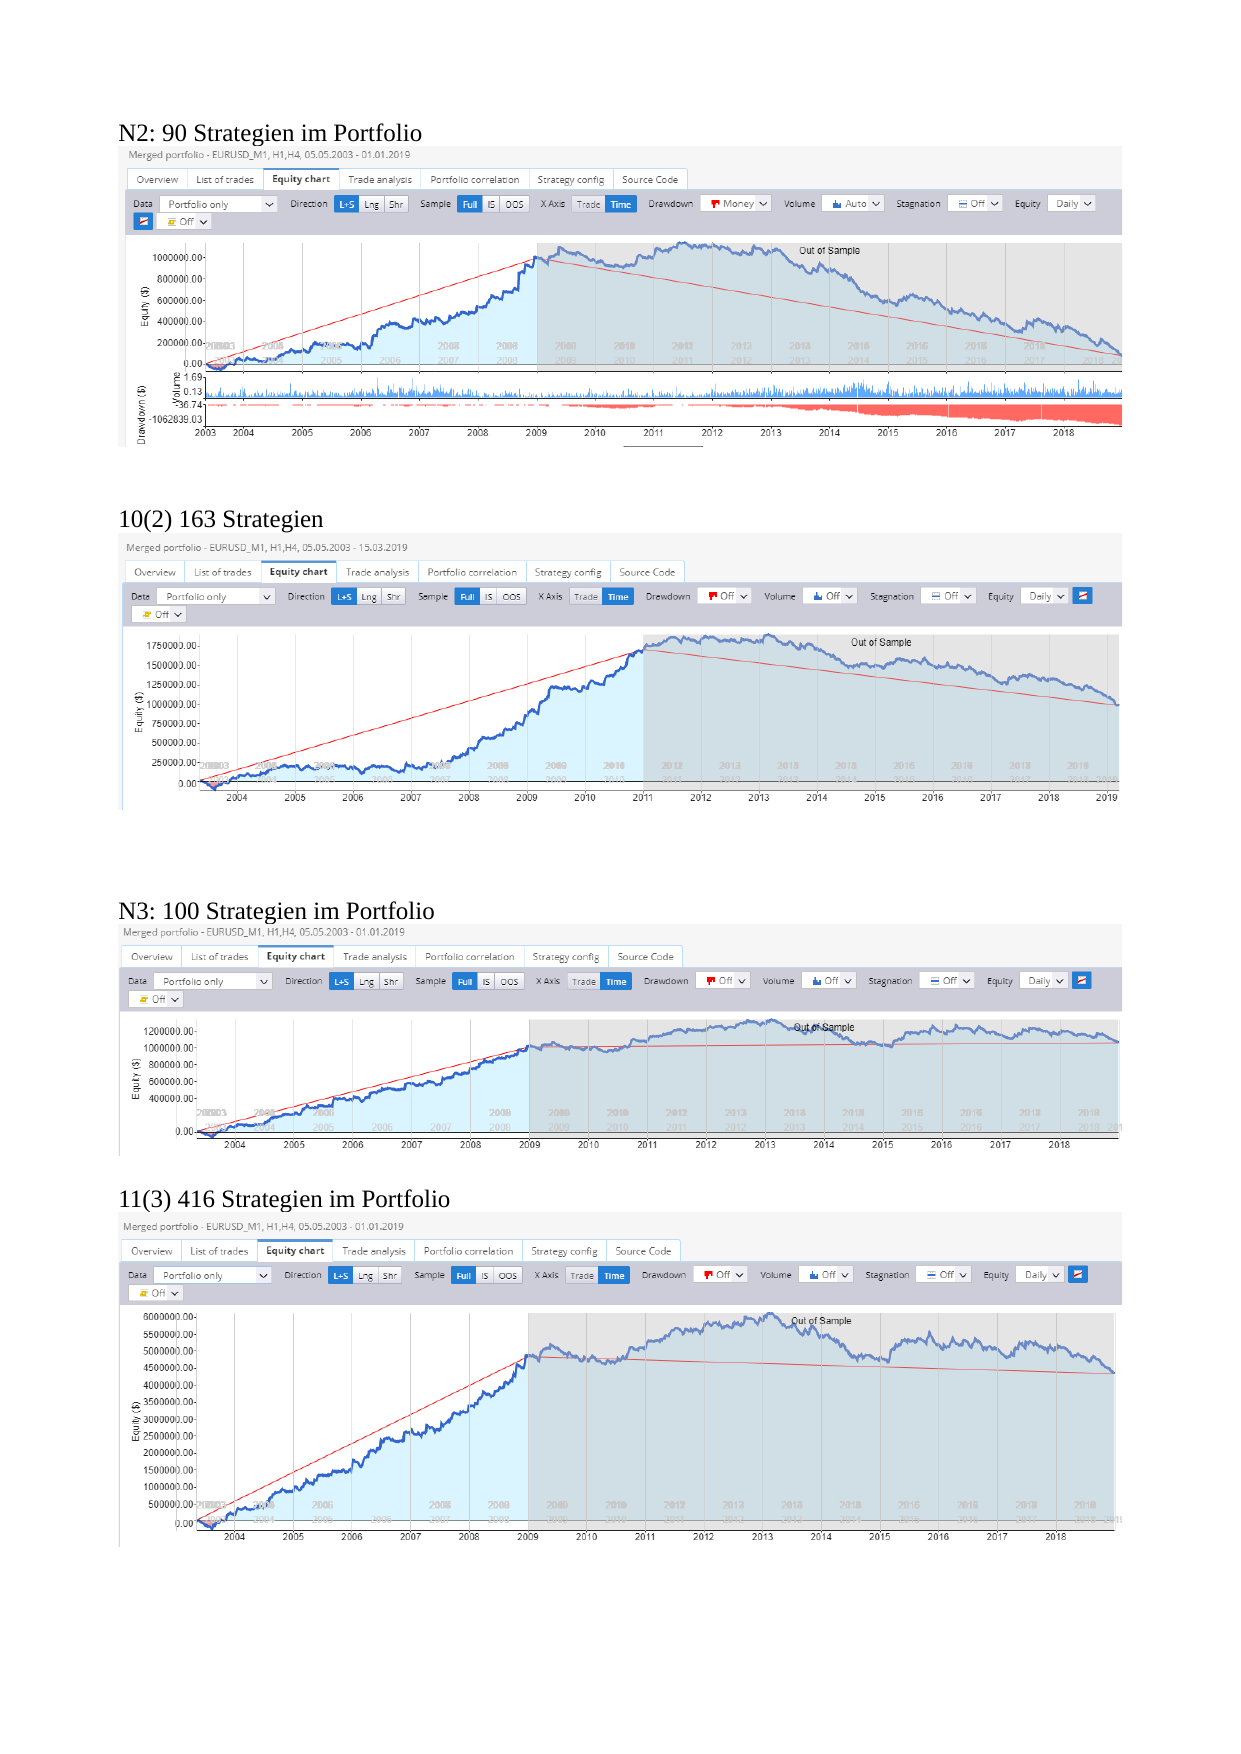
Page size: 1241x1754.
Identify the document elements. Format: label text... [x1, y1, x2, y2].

picture [118, 1212, 1123, 1547]
text 11(3) 416 Strategien im Portfolio [118, 1184, 1122, 1212]
picture [118, 533, 1123, 810]
picture [118, 924, 1123, 1156]
picture [118, 146, 1123, 447]
text N3: 100 Strategien im Portfolio [118, 896, 1122, 924]
text 10(2) 163 Strategien [118, 504, 1122, 533]
text N2: 90 Strategien im Portfolio [118, 118, 1122, 146]
